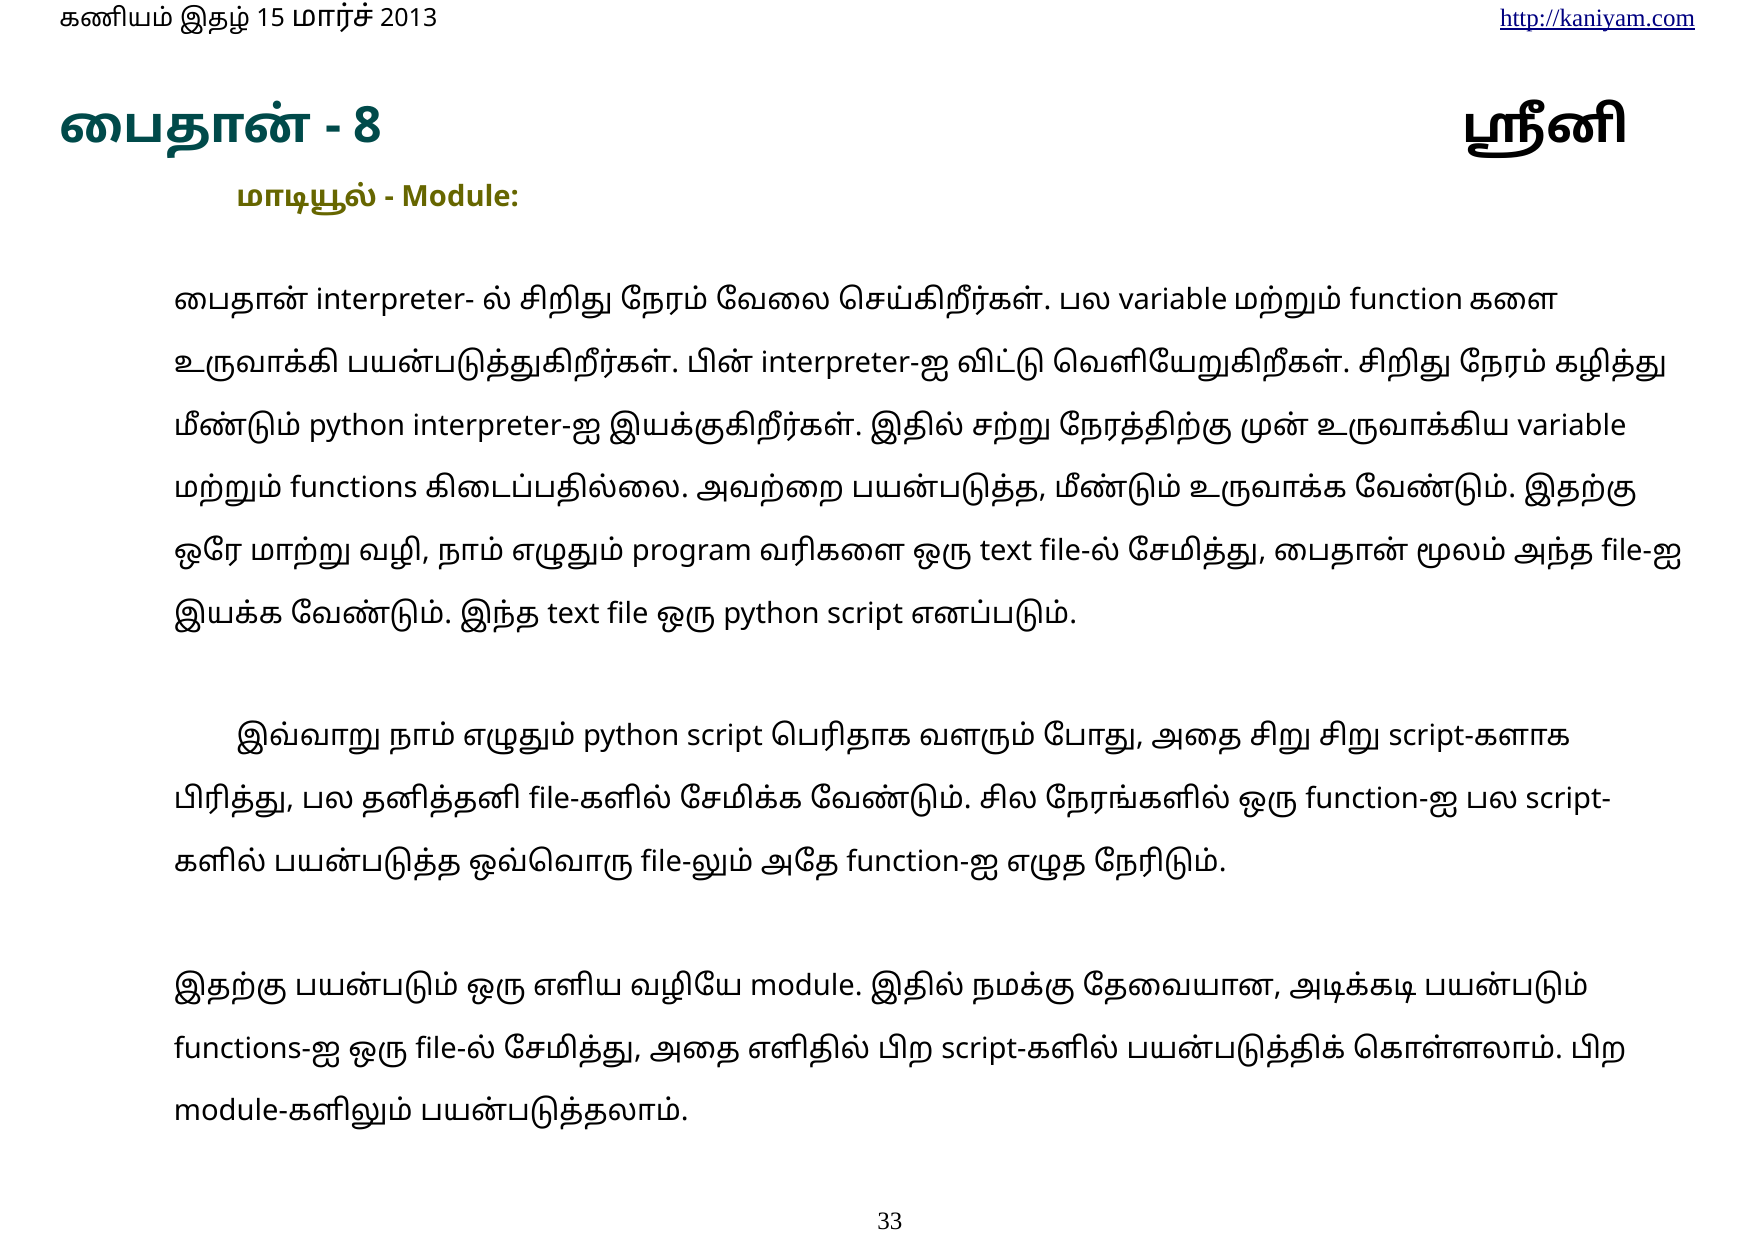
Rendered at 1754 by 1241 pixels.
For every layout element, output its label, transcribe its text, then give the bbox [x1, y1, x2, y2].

text இதற்கு பயன்படும் ஒரு எளிய வழியே module. இதில் நமக்கு தேவையான, அடிக்கடி பயன்படும் functions-ஐ ஒரு file-ல் சேமித்து, அதை எளிதில் பிற script-களில் பயன்படுத்திக் கொள்ளலாம். பிற module-களிலும் பயன்படுத்தலாம். [174, 904, 1695, 1133]
subtitle பைதான் - 8 ஸ்ரீனி [59, 89, 1695, 163]
text இவ்வாறு நாம் எழுதும் python script பெரிதாக வளரும் போது, அதை சிறு சிறு script-களாக பிரித்து, பல தனித்தனி file-களில் சேமிக்க வேண்டும். சில நேரங்களில் ஒரு function-ஐ பல script-களில் பயன்படுத்த ஒவ்வொரு file-லும் அதே function-ஐ எழுத நேரிடும். [174, 714, 1695, 883]
text பைதான் interpreter- ல் சிறிது நேரம் வேலை செய்கிறீர்கள். பல variableமற்றும் functionகளை உருவாக்கி பயன்படுத்துகிறீர்கள். பின் interpreter-ஐ விட்டு வெளியேறுகிறீகள். சிறிது நேரம் கழித்து மீண்டும் python interpreter-ஐ இயக்குகிறீர்கள். இதில் சற்று நேரத்திற்கு முன் உருவாக்கிய variable மற்றும் functions கிடைப்பதில்லை. அவற்றை பயன்படுத்த, மீண்டும் உருவாக்க வேண்டும். இதற்கு ஒரே மாற்று வழி, நாம் எழுதும் program வரிகளை ஒரு text file-ல் சேமித்து, பைதான் மூலம் அந்த file-ஐ இயக்க வேண்டும். இந்த text file ஒரு python script எனப்படும். [174, 219, 1695, 695]
text மாடியூல் - Module: [174, 176, 1695, 219]
